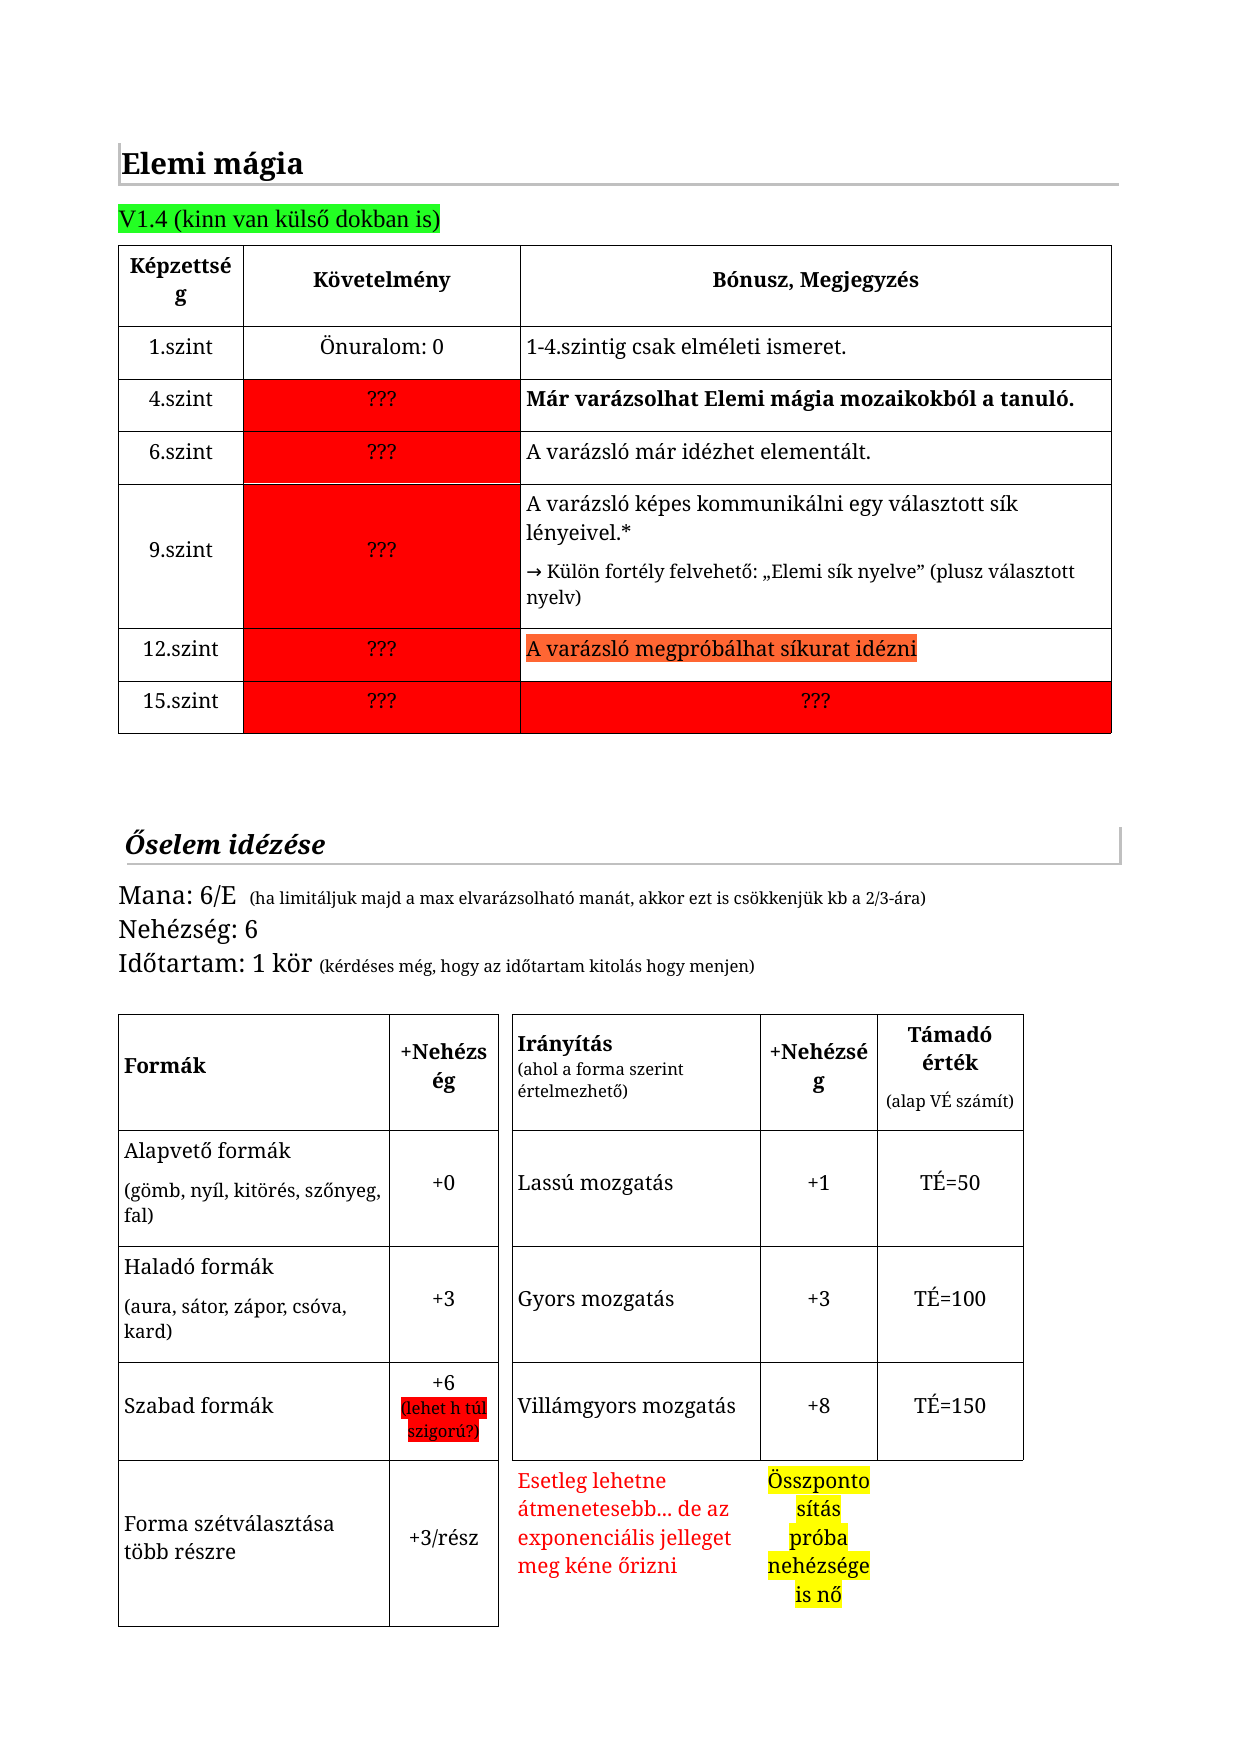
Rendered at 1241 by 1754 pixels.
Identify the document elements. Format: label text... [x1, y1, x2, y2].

table_header +Nehézség [390, 1015, 498, 1130]
table_cell ??? [244, 432, 520, 483]
table_cell 6.szint [119, 432, 243, 483]
table_cell 4.szint [119, 380, 243, 431]
table_cell Összpontosítás próba nehézsége is nő [760, 1461, 877, 1626]
table_cell +1 [761, 1131, 877, 1246]
table_cell [499, 1460, 512, 1626]
table_cell [499, 1130, 512, 1246]
text Nehézség: 6 [118, 912, 1122, 946]
subtitle Őselem idézése [124, 827, 1119, 862]
table_cell +0 [390, 1131, 498, 1246]
table_cell [877, 1461, 1023, 1626]
table_header Képzettség [119, 246, 243, 326]
table_cell ??? [244, 380, 520, 431]
table_cell ??? [244, 682, 520, 733]
text Időtartam: 1 kör (kérdéses még, hogy az időtartam kitolás hogy menjen) [118, 946, 1122, 980]
table_cell Esetleg lehetne átmenetesebb... de az exponenciális jelleget meg kéne őrizni [512, 1461, 760, 1626]
table_cell Szabad formák [119, 1363, 389, 1460]
table_cell Gyors mozgatás [513, 1247, 760, 1362]
table_cell ??? [521, 682, 1111, 733]
table_cell [499, 1362, 512, 1460]
table_cell +8 [761, 1363, 877, 1460]
table_header [499, 1014, 512, 1130]
table_cell 12.szint [119, 629, 243, 681]
table_cell 9.szint [119, 485, 243, 628]
table_cell TÉ=150 [878, 1363, 1023, 1460]
table_cell A varázsló megpróbálhat síkurat idézni [521, 629, 1111, 681]
table_header Követelmény [244, 246, 520, 326]
table_cell +3 [390, 1247, 498, 1362]
table_cell Már varázsolhat Elemi mágia mozaikokból a tanuló. [521, 380, 1111, 431]
table_header Irányítás (ahol a forma szerint értelmezhető) [513, 1015, 760, 1130]
table_cell TÉ=100 [878, 1247, 1023, 1362]
table_cell Önuralom: 0 [244, 327, 520, 378]
table_cell Haladó formák (aura, sátor, zápor, csóva, kard) [119, 1247, 389, 1362]
table_cell TÉ=50 [878, 1131, 1023, 1246]
table_cell +3/rész [390, 1461, 498, 1626]
text Mana: 6/E (ha limitáljuk majd a max elvarázsolható manát, akkor ezt is csökkenjük kb a 2/3-ára) [118, 878, 1122, 912]
table_cell A varázsló már idézhet elementált. [521, 432, 1111, 483]
text V1.4 (kinn van külső dokban is) [118, 204, 1122, 233]
table_cell 1.szint [119, 327, 243, 378]
table_cell +6 (lehet h túl szigorú?) [390, 1363, 498, 1460]
table_header Támadó érték (alap VÉ számít) [878, 1015, 1023, 1130]
table_cell ??? [244, 485, 520, 628]
subtitle Elemi mágia [121, 143, 1122, 183]
table_cell 1-4.szintig csak elméleti ismeret. [521, 327, 1111, 378]
table_cell [499, 1246, 512, 1362]
table_cell +3 [761, 1247, 877, 1362]
table_cell Alapvető formák (gömb, nyíl, kitörés, szőnyeg, fal) [119, 1131, 389, 1246]
table_cell A varázsló képes kommunikálni egy választott sík lényeivel.* → Külön fortély felvehető: „Elemi sík nyelve” (plusz választott nyelv) [521, 485, 1111, 628]
table_cell ??? [244, 629, 520, 681]
table_header Formák [119, 1015, 389, 1130]
table_cell Forma szétválasztása több részre [119, 1461, 389, 1626]
table_header +Nehézség [761, 1015, 877, 1130]
table_cell Lassú mozgatás [513, 1131, 760, 1246]
table_cell 15.szint [119, 682, 243, 733]
table_header Bónusz, Megjegyzés [521, 246, 1111, 326]
table_cell Villámgyors mozgatás [513, 1363, 760, 1460]
